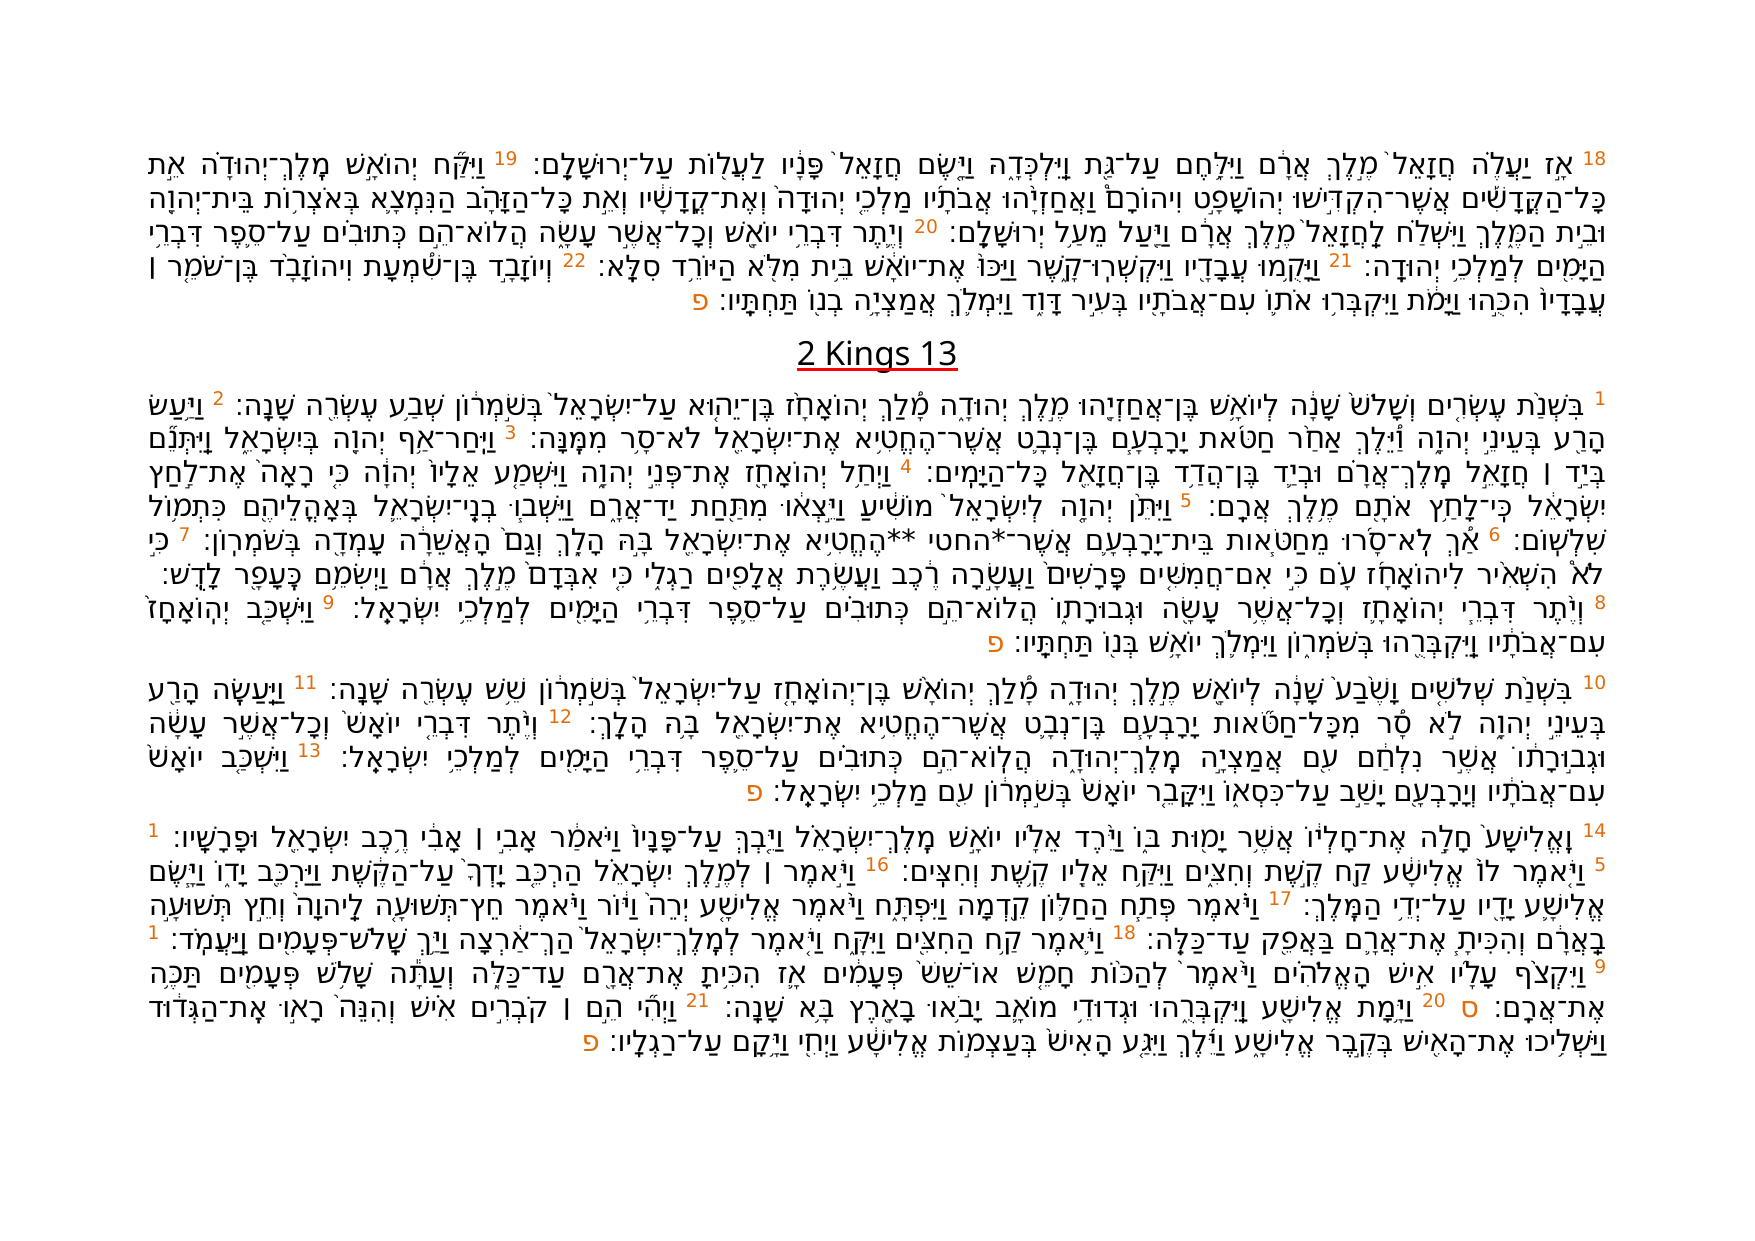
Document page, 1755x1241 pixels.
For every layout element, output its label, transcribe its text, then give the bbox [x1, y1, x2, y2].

text ‬‬‬14 וֶֽאֱלִישָׁע֙ חָלָ֣ה אֶת־חָלְי֔וֹ אֲשֶׁ֥ר יָמ֖וּת בּ֑וֹ וַיֵּ֨רֶד אֵלָ֜יו יוֹאָ֣שׁ מֶֽלֶךְ־יִשְׂרָאֵ֗ל וַיֵּ֤בְךְּ עַל־פָּנָיו֙ וַיֹּאמַ֔ר אָבִ֣י ׀ אָבִ֔י רֶ֥כֶב יִשְׂרָאֵ֖ל וּפָרָשָֽׁיו׃ ‬‬‬15 וַיֹּ֤אמֶר לוֹ֙ אֱלִישָׁ֔ע קַ֖ח קֶ֣שֶׁת וְחִצִּ֑ים וַיִּקַּ֥ח אֵלָ֖יו קֶ֥שֶׁת וְחִצִּֽים׃ ‬‬‬16 וַיֹּ֣אמֶר ׀ לְמֶ֣לֶךְ יִשְׂרָאֵ֗ל הַרְכֵּ֤ב יָֽדְךָ֙ עַל־הַקֶּ֔שֶׁת וַיַּרְכֵּ֖ב יָד֑וֹ וַיָּ֧שֶׂם אֱלִישָׁ֛ע יָדָ֖יו עַל־יְדֵ֥י הַמֶּֽלֶךְ׃ ‬‬‬17 וַיֹּ֗אמֶר פְּתַ֧ח הַחַלּ֛וֹן קֵ֖דְמָה וַיִּפְתָּ֑ח וַיֹּ֨אמֶר אֱלִישָׁ֤ע יְרֵה֙ וַיּ֔וֹר וַיֹּ֗אמֶר חֵץ־תְּשׁוּעָ֤ה לַֽיהוָה֙ וְחֵ֣ץ תְּשׁוּעָ֣ה בַֽאֲרָ֔ם וְהִכִּיתָ֧ אֶת־אֲרָ֛ם בַּאֲפֵ֖ק עַד־כַּלֵּֽה׃ ‬‬‬‬18 וַיֹּ֛אמֶר קַ֥ח הַחִצִּ֖ים וַיִּקָּ֑ח וַיֹּ֤אמֶר לְמֶֽלֶךְ־יִשְׂרָאֵל֙ הַךְ־אַ֔רְצָה וַיַּ֥ךְ שָֽׁלֹשׁ־פְּעָמִ֖ים וַֽיַּעֲמֹֽד׃ ‬‬‬19 וַיִּקְצֹ֨ף עָלָ֜יו אִ֣ישׁ הָאֱלֹהִ֗ים וַיֹּ֙אמֶר֙ לְהַכּ֨וֹת חָמֵ֤שׁ אוֹ־שֵׁשׁ֙ פְּעָמִ֔ים אָ֛ז הִכִּ֥יתָ אֶת־אֲרָ֖ם עַד־כַּלֵּ֑ה וְעַתָּ֕ה שָׁלֹ֥שׁ פְּעָמִ֖ים תַּכֶּ֥ה אֶת־אֲרָֽם׃ ס ‬‬‬20 וַיָּ֥מָת אֱלִישָׁ֖ע וַֽיִּקְבְּרֻ֑הוּ וּגְדוּדֵ֥י מוֹאָ֛ב יָבֹ֥אוּ בָאָ֖רֶץ בָּ֥א שָׁנָֽה׃ ‬‬‬21 וַיְהִ֞י הֵ֣ם ׀ קֹבְרִ֣ים אִ֗ישׁ וְהִנֵּה֙ רָא֣וּ אֶֽת־הַגְּד֔וּד וַיַּשְׁלִ֥יכוּ אֶת־הָאִ֖ישׁ בְּקֶ֣בֶר אֱלִישָׁ֑ע וַיֵּ֜לֶךְ וַיִּגַּ֤ע הָאִישׁ֙ בְּעַצְמ֣וֹת אֱלִישָׁ֔ע וַיְחִ֖י וַיָּ֥קָם עַל־רַגְלָֽיו׃ פ ‬‬‬‬‬‬‬‬‬‬‬ [148, 820, 1606, 1058]
text 2 Kings 13‬‬ [148, 330, 1606, 375]
text 18 אָ֣ז יַעֲלֶ֗ה חֲזָאֵל֙ מֶ֣לֶךְ אֲרָ֔ם וַיִּלָּ֥חֶם עַל־גַּ֖ת וַֽיִּלְכְּדָ֑הּ וַיָּ֤שֶׂם חֲזָאֵל֙ פָּנָ֔יו לַעֲל֖וֹת עַל־יְרוּשָׁלָֽ͏ִם׃ ‬‬‬19 וַיִּקַּ֞ח יְהוֹאָ֣שׁ מֶֽלֶךְ־יְהוּדָ֗ה אֵ֣ת כָּל־הַקֳּדָשִׁ֡ים אֲשֶׁר־הִקְדִּ֣ישׁוּ יְהוֹשָׁפָ֣ט וִיהוֹרָם֩ וַאֲחַזְיָ֨הוּ אֲבֹתָ֜יו מַלְכֵ֤י יְהוּדָה֙ וְאֶת־קֳדָשָׁ֔יו וְאֵ֣ת כָּל־הַזָּהָ֗ב הַנִּמְצָ֛א בְּאֹצְר֥וֹת בֵּית־יְהוָ֖ה וּבֵ֣ית הַמֶּ֑לֶךְ וַיִּשְׁלַ֗ח לַֽחֲזָאֵל֙ מֶ֣לֶךְ אֲרָ֔ם וַיַּ֖עַל מֵעַ֥ל יְרוּשָׁלָֽ͏ִם׃ ‬‬‬20 וְיֶ֛תֶר דִּבְרֵ֥י יוֹאָ֖שׁ וְכָל־אֲשֶׁ֣ר עָשָׂ֑ה הֲלוֹא־הֵ֣ם כְּתוּבִ֗ים עַל־סֵ֛פֶר דִּבְרֵ֥י הַיָּמִ֖ים לְמַלְכֵ֥י יְהוּדָֽה׃ ‬‬‬21 וַיָּקֻ֥מוּ עֲבָדָ֖יו וַיִּקְשְׁרֽוּ־קָ֑שֶׁר וַיַּכּוּ֙ אֶת־יוֹאָ֔שׁ בֵּ֥ית מִלֹּ֖א הַיּוֹרֵ֥ד סִלָּֽא׃ ‬‬‬22 וְיוֹזָבָ֣ד בֶּן־שִׁ֠מְעָת וִיהוֹזָבָ֨ד בֶּן־שֹׁמֵ֤ר ׀ עֲבָדָיו֙ הִכֻּ֣הוּ וַיָּמֹ֔ת וַיִּקְבְּר֥וּ אֹת֛וֹ עִם־אֲבֹתָ֖יו בְּעִ֣יר דָּוִ֑ד וַיִּמְלֹ֛ךְ אֲמַצְיָ֥ה בְנ֖וֹ תַּחְתָּֽיו׃ פ ‬‬‬‬‬‬‬‬ [148, 148, 1606, 317]
text 1 בִּשְׁנַ֨ת עֶשְׂרִ֤ים וְשָׁלֹשׁ֙ שָׁנָ֔ה לְיוֹאָ֥שׁ בֶּן־אֲחַזְיָ֖הוּ מֶ֣לֶךְ יְהוּדָ֑ה מָ֠לַךְ יְהוֹאָחָ֨ז בֶּן־יֵה֤וּא עַל־יִשְׂרָאֵל֙ בְּשֹׁ֣מְר֔וֹן שְׁבַ֥ע עֶשְׂרֵ֖ה שָׁנָֽה׃ 2 וַיַּ֥עַשׂ הָרַ֖ע בְּעֵינֵ֣י יְהוָ֑ה וַ֠יֵּלֶךְ אַחַ֨ר חַטֹּ֜את יָרָבְעָ֧ם בֶּן־נְבָ֛ט אֲשֶׁר־הֶחֱטִ֥יא אֶת־יִשְׂרָאֵ֖ל לֹא־סָ֥ר מִמֶּֽנָּה׃ ‬‬‬3 וַיִּֽחַר־אַ֥ף יְהוָ֖ה בְּיִשְׂרָאֵ֑ל וַֽיִּתְּנֵ֞ם בְּיַ֣ד ׀ חֲזָאֵ֣ל מֶֽלֶךְ־אֲרָ֗ם וּבְיַ֛ד בֶּן־הֲדַ֥ד בֶּן־חֲזָאֵ֖ל כָּל־הַיָּמִֽים׃ ‬‬‬4 וַיְחַ֥ל יְהוֹאָחָ֖ז אֶת־פְּנֵ֣י יְהוָ֑ה וַיִּשְׁמַ֤ע אֵלָיו֙ יְהוָ֔ה כִּ֤י רָאָה֙ אֶת־לַ֣חַץ יִשְׂרָאֵ֔ל כִּֽי־לָחַ֥ץ אֹתָ֖ם מֶ֥לֶךְ אֲרָֽם׃ ‬‬‬5 וַיִּתֵּ֨ן יְהוָ֤ה לְיִשְׂרָאֵל֙ מוֹשִׁ֔יעַ וַיֵּ֣צְא֔וּ מִתַּ֖חַת יַד־אֲרָ֑ם וַיֵּשְׁב֧וּ בְנֵֽי־יִשְׂרָאֵ֛ל בְּאָהֳלֵיהֶ֖ם כִּתְמ֥וֹל שִׁלְשֽׁוֹם׃ ‬‬‬6 אַ֠ךְ לֹֽא־סָ֜רוּ מֵחַטֹּ֧אות בֵּית־יָרָבְעָ֛ם אֲשֶׁר־*החטי **הֶחֱטִ֥יא אֶת־יִשְׂרָאֵ֖ל בָּ֣הּ הָלָ֑ךְ וְגַם֙ הָאֲשֵׁרָ֔ה עָמְדָ֖ה בְּשֹׁמְרֽוֹן׃ ‬‬‬7 כִּ֣י לֹא֩ הִשְׁאִ֨יר לִיהוֹאָחָ֜ז עָ֗ם כִּ֣י אִם־חֲמִשִּׁ֤ים פָּֽרָשִׁים֙ וַעֲשָׂ֣רָה רֶ֔כֶב וַעֲשֶׂ֥רֶת אֲלָפִ֖ים רַגְלִ֑י כִּ֤י אִבְּדָם֙ מֶ֣לֶךְ אֲרָ֔ם וַיְשִׂמֵ֥ם כֶּֽעָפָ֖ר לָדֻֽשׁ׃ ‬‬‬8 וְיֶ֨תֶר דִּבְרֵ֧י יְהוֹאָחָ֛ז וְכָל־אֲשֶׁ֥ר עָשָׂ֖ה וּגְבוּרָת֑וֹ הֲלוֹא־הֵ֣ם כְּתוּבִ֗ים עַל־סֵ֛פֶר דִּבְרֵ֥י הַיָּמִ֖ים לְמַלְכֵ֥י יִשְׂרָאֵֽל׃ ‬‬‬9 וַיִּשְׁכַּ֤ב יְהֽוֹאָחָז֙ עִם־אֲבֹתָ֔יו וַֽיִּקְבְּרֻ֖הוּ בְּשֹׁמְר֑וֹן וַיִּמְלֹ֛ךְ יוֹאָ֥שׁ בְּנ֖וֹ תַּחְתָּֽיו׃ פ ‬‬‬‬‬‬‬‬ [148, 388, 1606, 659]
text ‬‬‬10 בִּשְׁנַ֨ת שְׁלֹשִׁ֤ים וָשֶׁ֙בַע֙ שָׁנָ֔ה לְיוֹאָ֖שׁ מֶ֣לֶךְ יְהוּדָ֑ה מָ֠לַךְ יְהוֹאָ֨שׁ בֶּן־יְהוֹאָחָ֤ז עַל־יִשְׂרָאֵל֙ בְּשֹׁ֣מְר֔וֹן שֵׁ֥שׁ עֶשְׂרֵ֖ה שָׁנָֽה׃ ‬‬‬11 וַיַּֽעַשֶֽׂה הָרַ֖ע בְּעֵינֵ֣י יְהוָ֑ה לֹ֣א סָ֠ר מִכָּל־חַטֹּ֞אות יָרָבְעָ֧ם בֶּן־נְבָ֛ט אֲשֶׁר־הֶחֱטִ֥יא אֶת־יִשְׂרָאֵ֖ל בָּ֥הּ הָלָֽךְ׃ ‬‬‬‬12 וְיֶ֨תֶר דִּבְרֵ֤י יוֹאָשׁ֙ וְכָל־אֲשֶׁ֣ר עָשָׂ֔ה וּגְב֣וּרָת֔וֹ אֲשֶׁ֣ר נִלְחַ֔ם עִ֖ם אֲמַצְיָ֣ה מֶֽלֶךְ־יְהוּדָ֑ה הֲלֽוֹא־הֵ֣ם כְּתוּבִ֗ים עַל־סֵ֛פֶר דִּבְרֵ֥י הַיָּמִ֖ים לְמַלְכֵ֥י יִשְׂרָאֵֽל׃ ‬‬‬13 וַיִּשְׁכַּ֤ב יוֹאָשׁ֙ עִם־אֲבֹתָ֔יו וְיָרָבְעָ֖ם יָשַׁ֣ב עַל־כִּסְא֑וֹ וַיִּקָּבֵ֤ר יוֹאָשׁ֙ בְּשֹׁ֣מְר֔וֹן עִ֖ם מַלְכֵ֥י יִשְׂרָאֵֽל׃ פ ‬‬‬‬ [148, 672, 1606, 808]
